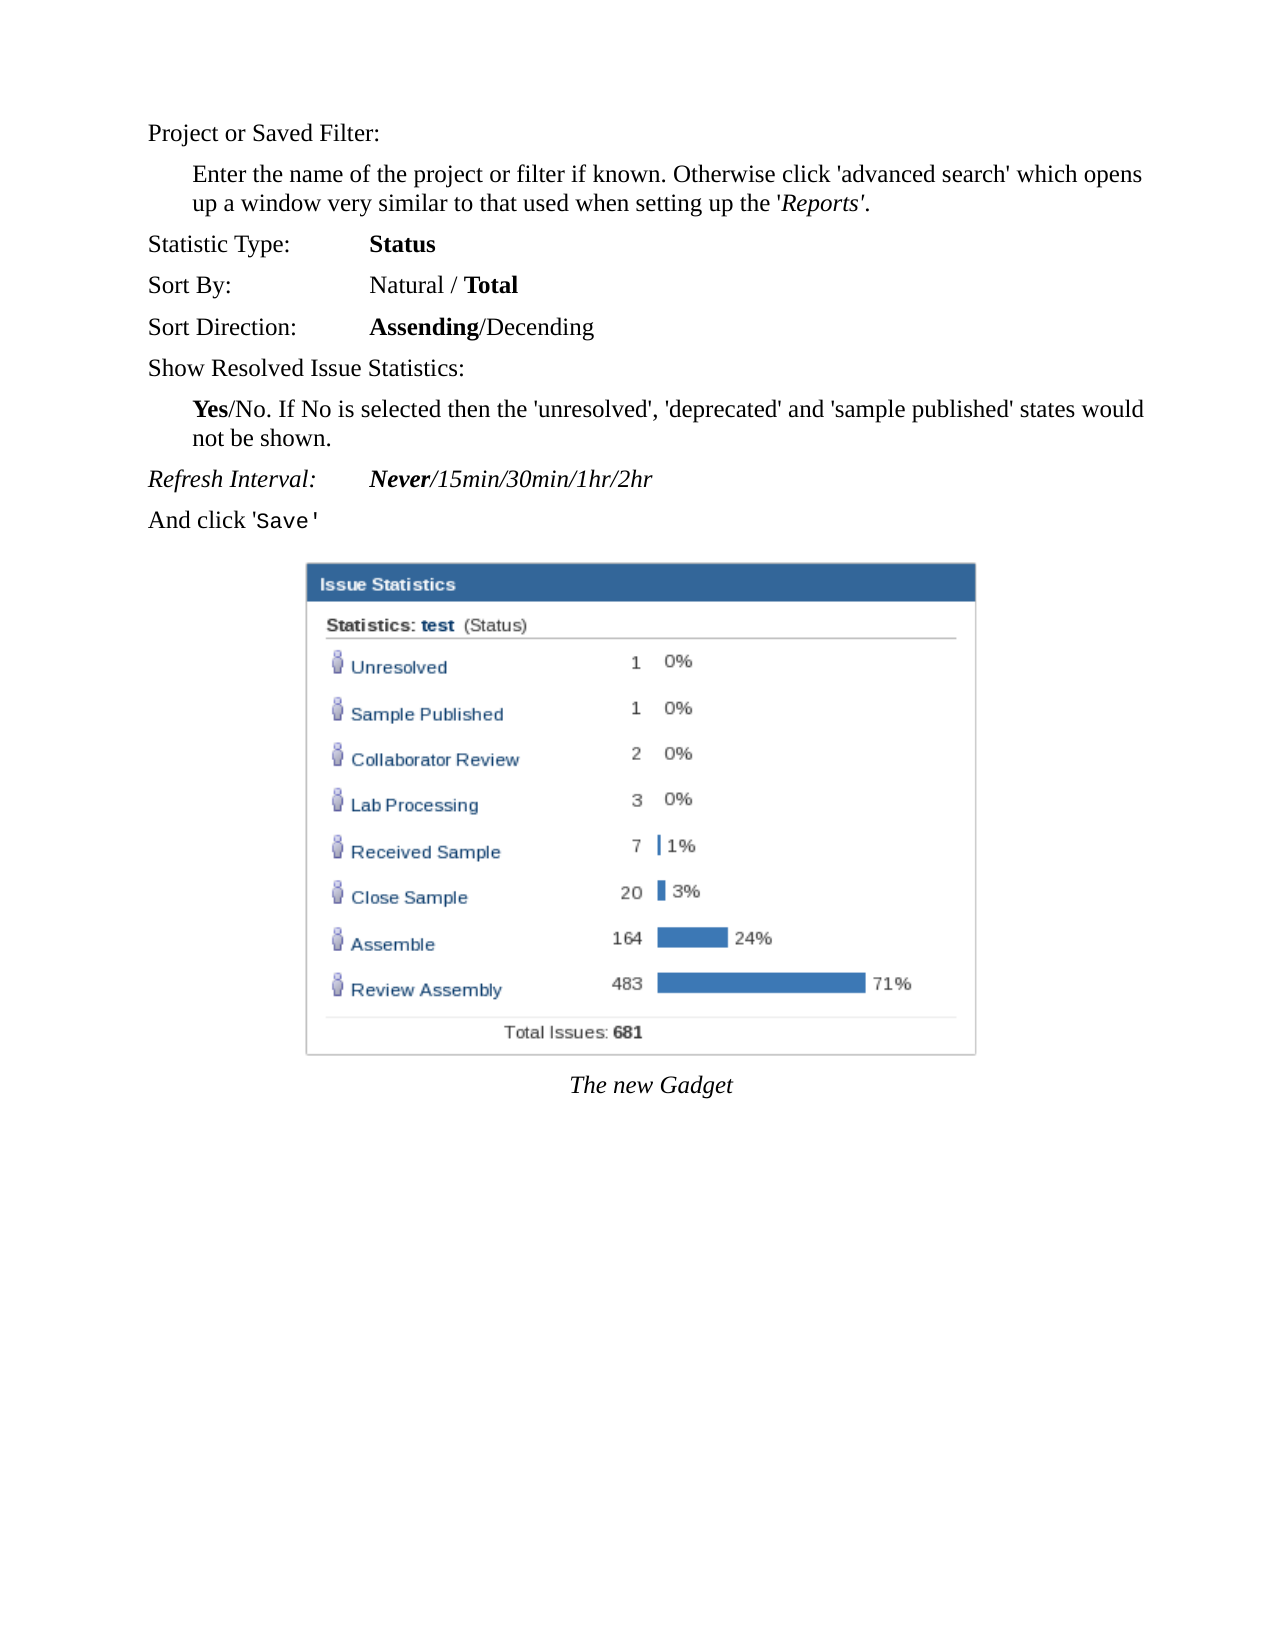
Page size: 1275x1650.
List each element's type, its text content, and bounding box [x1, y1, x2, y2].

table_cell And click 'Save' [118, 506, 1157, 548]
table_cell The new Gadget [118, 548, 1157, 1111]
picture [298, 548, 977, 1070]
table_header Project or Saved Filter: Enter the name of the project or filter if known. Otherwise click 'advanced search' which opens up a window very similar to that used when setting up the 'Reports'. Statistic Type: Status Sort By: Natural / Total Sort Direction: Assending/Decending Show Resolved Issue Statistics: Yes/No. If No is selected then the 'unresolved', 'deprecated' and 'sample published' states would not be shown. Refresh Interval: Never/15min/30min/1hr/2hr [118, 118, 1157, 506]
